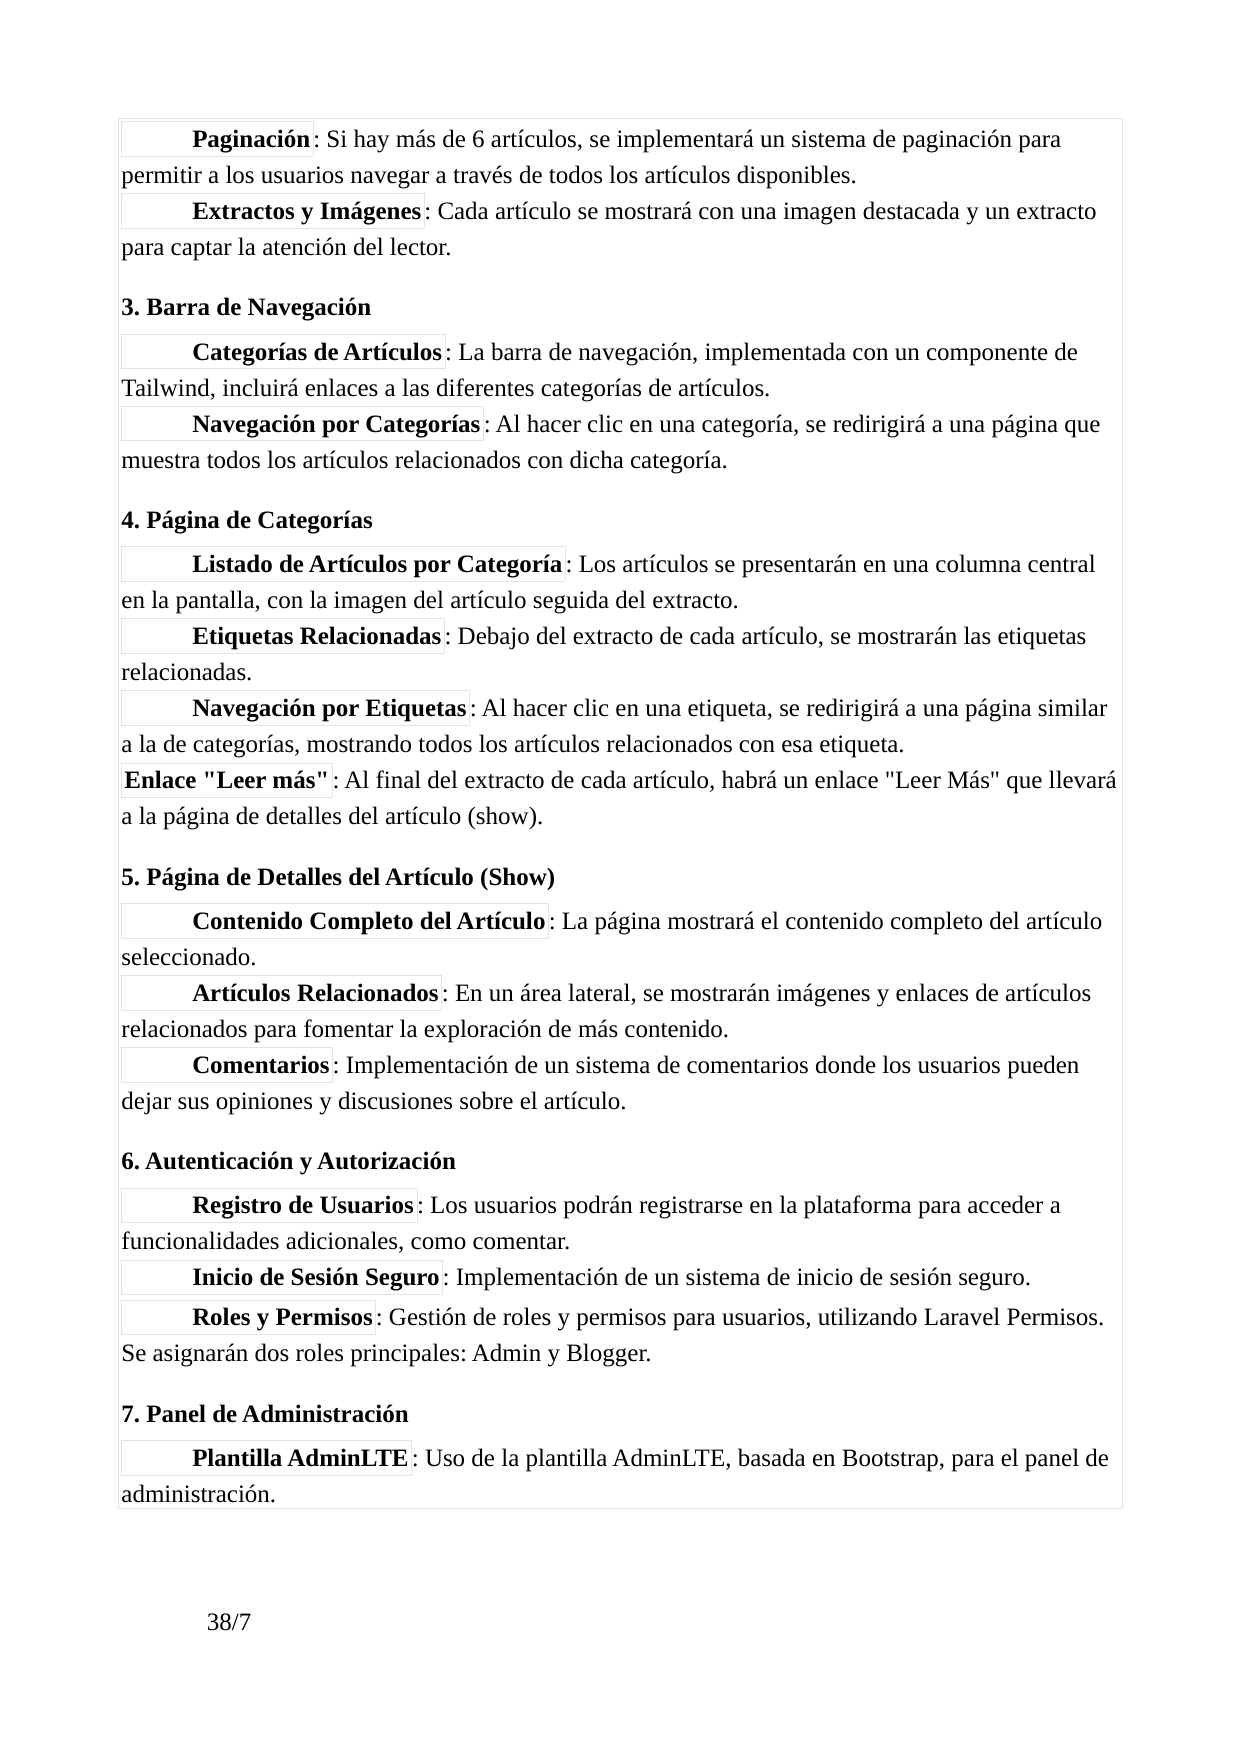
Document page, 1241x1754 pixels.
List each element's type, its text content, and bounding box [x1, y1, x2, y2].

text Plantilla AdminLTE: Uso de la plantilla AdminLTE, basada en Bootstrap, para el panel de administración. [119, 1437, 1122, 1508]
text Paginación: Si hay más de 6 artículos, se implementará un sistema de paginación para permitir a los usuarios navegar a través de todos los artículos disponibles. [119, 119, 1122, 189]
subtitle 3. Barra de Navegación [119, 289, 1122, 321]
text Extractos y Imágenes: Cada artículo se mostrará con una imagen destacada y un extracto para captar la atención del lector. [119, 190, 1122, 261]
text Roles y Permisos: Gestión de roles y permisos para usuarios, utilizando Laravel Permisos. Se asignarán dos roles principales: Admin y Blogger. [119, 1296, 1122, 1367]
text Enlace "Leer más": Al final del extracto de cada artículo, habrá un enlace "Leer Más" que llevará a la página de detalles del artículo (show). [119, 759, 1122, 830]
text Artículos Relacionados: En un área lateral, se mostrarán imágenes y enlaces de artículos relacionados para fomentar la exploración de más contenido. [119, 972, 1122, 1043]
text Registro de Usuarios: Los usuarios podrán registrarse en la plataforma para acceder a funcionalidades adicionales, como comentar. [119, 1184, 1122, 1255]
text Navegación por Etiquetas: Al hacer clic en una etiqueta, se redirigirá a una página similar a la de categorías, mostrando todos los artículos relacionados con esa etiqueta. [119, 687, 1122, 758]
text Navegación por Categorías: Al hacer clic en una categoría, se redirigirá a una página que muestra todos los artículos relacionados con dicha categoría. [119, 403, 1122, 473]
text Etiquetas Relacionadas: Debajo del extracto de cada artículo, se mostrarán las etiquetas relacionadas. [119, 615, 1122, 686]
subtitle 6. Autenticación y Autorización [119, 1143, 1122, 1175]
text Categorías de Artículos: La barra de navegación, implementada con un componente de Tailwind, incluirá enlaces a las diferentes categorías de artículos. [119, 331, 1122, 401]
text Listado de Artículos por Categoría: Los artículos se presentarán en una columna central en la pantalla, con la imagen del artículo seguida del extracto. [119, 543, 1122, 614]
subtitle 5. Página de Detalles del Artículo (Show) [119, 858, 1122, 890]
text Inicio de Sesión Seguro: Implementación de un sistema de inicio de sesión seguro. [119, 1256, 1122, 1294]
text Contenido Completo del Artículo: La página mostrará el contenido completo del artículo seleccionado. [119, 900, 1122, 971]
subtitle 7. Panel de Administración [119, 1396, 1122, 1427]
text Comentarios: Implementación de un sistema de comentarios donde los usuarios pueden dejar sus opiniones y discusiones sobre el artículo. [119, 1044, 1122, 1115]
subtitle 4. Página de Categorías [119, 502, 1122, 534]
